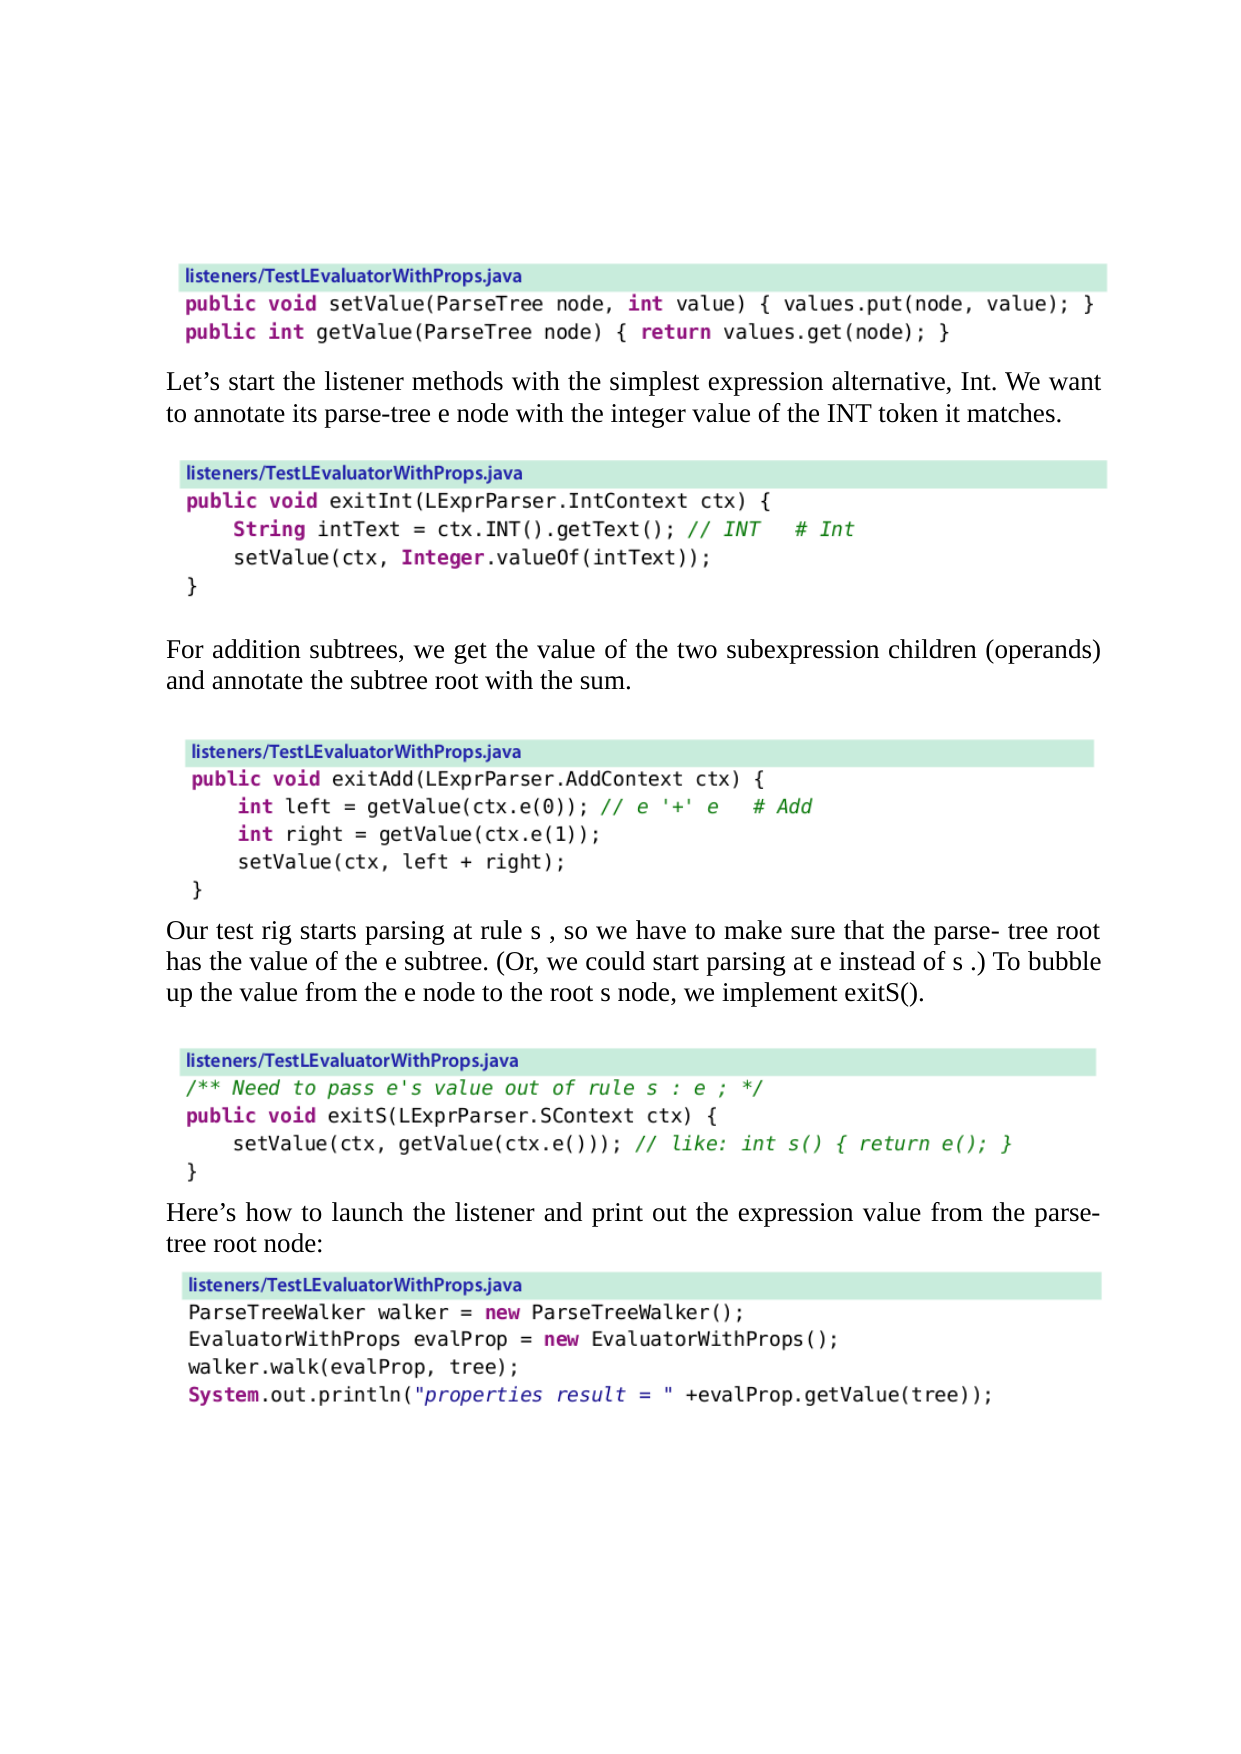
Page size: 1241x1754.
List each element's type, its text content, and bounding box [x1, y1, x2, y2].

picture [175, 458, 1112, 603]
text Let’s start the listener methods with the simplest expression alternative, Int. We want to annotate its parse-tree e node with the integer value of the INT token it matches. [166, 253, 1103, 428]
picture [175, 253, 1112, 366]
picture [175, 1258, 1112, 1475]
picture [175, 1038, 1112, 1196]
text Our test rig starts parsing at rule s , so we have to make sure that the parse- tree root has the value of the e subtree. (Or, we could start parsing at e instead of s .) To bubble up the value from the e node to the root s node, we implement exitS(). [166, 727, 1103, 1008]
text Here’s how to launch the listener and print out the expression value from the parse-tree root node: [166, 1039, 1103, 1258]
text For addition subtrees, we get the value of the two subexpression children (operands) and annotate the subtree root with the sum. [166, 633, 1103, 696]
picture [175, 726, 1112, 915]
